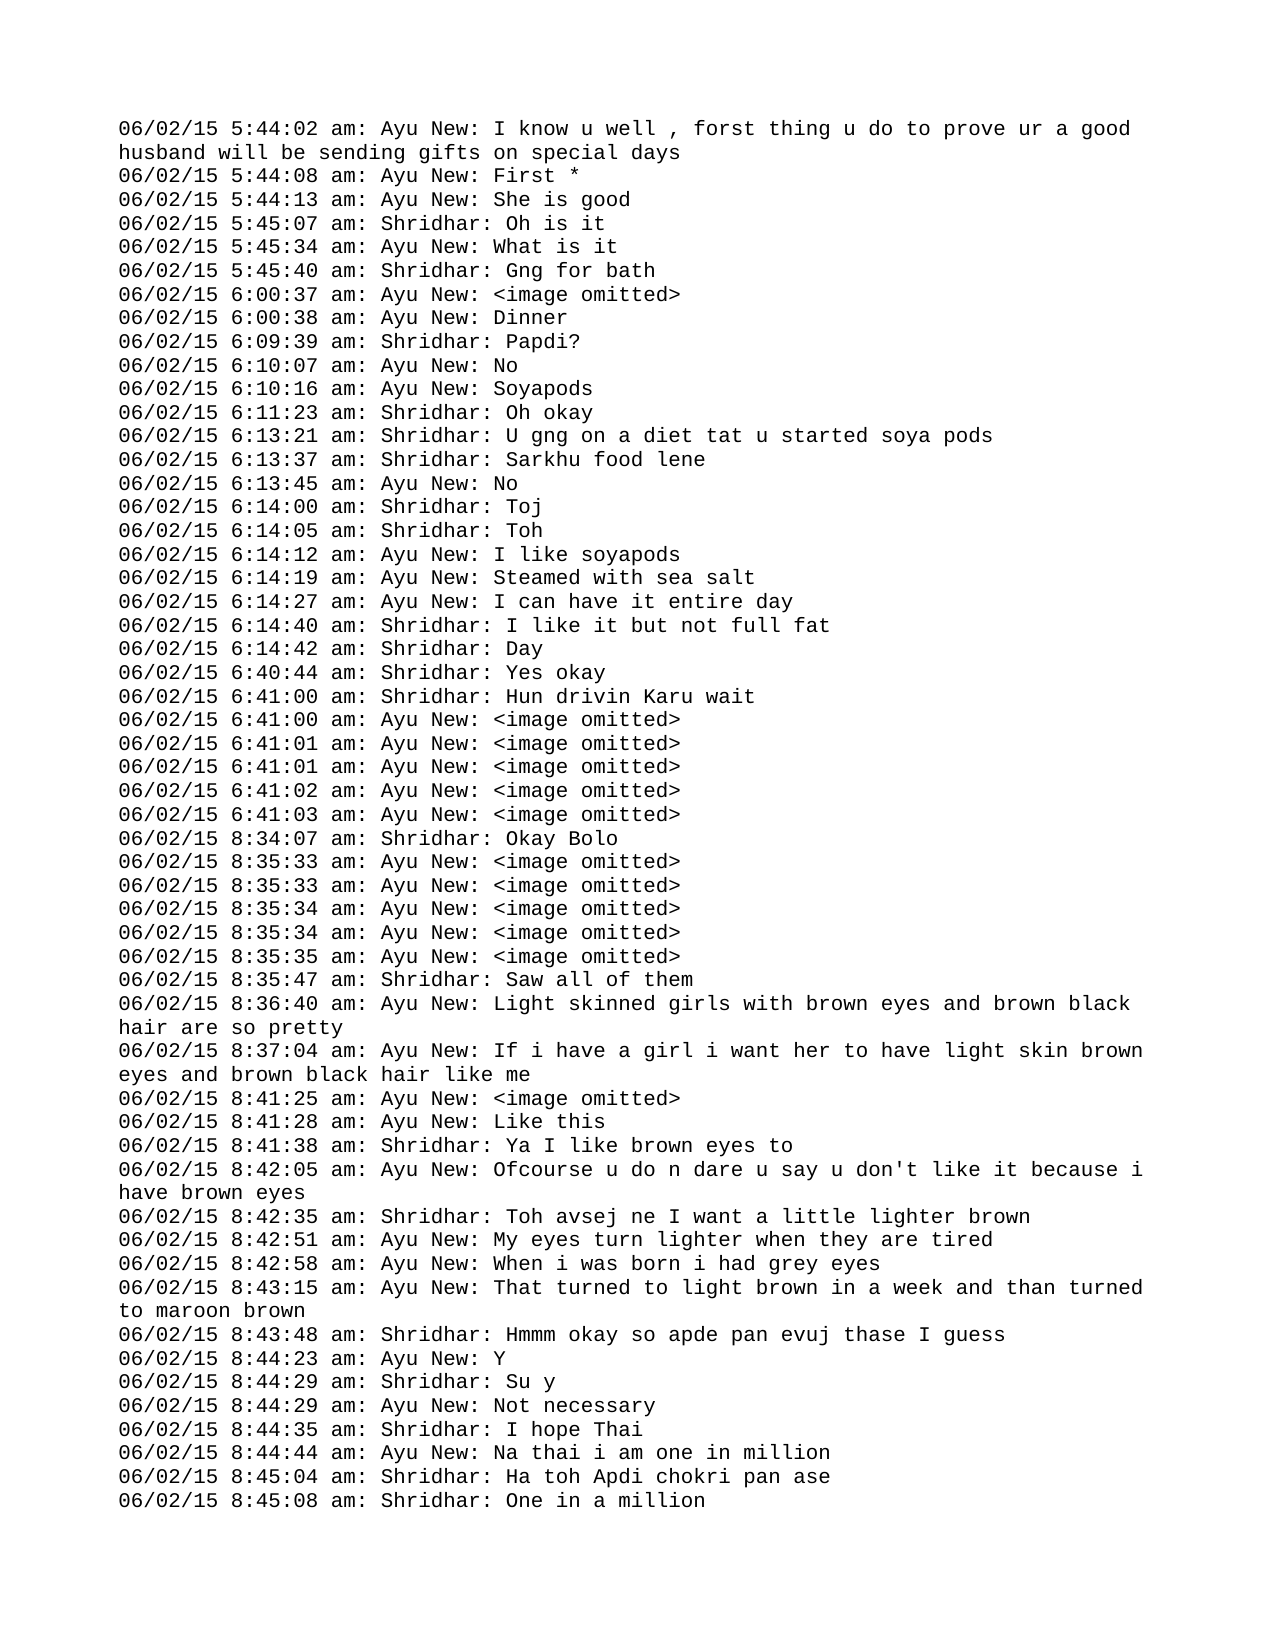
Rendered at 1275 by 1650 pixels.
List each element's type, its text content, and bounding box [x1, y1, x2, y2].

text 06/02/15 8:36:40 am: Ayu New: Light skinned girls with brown eyes and brown black hair are so pretty [118, 993, 1157, 1040]
text 06/02/15 6:13:21 am: Shridhar: U gng on a diet tat u started soya pods [118, 426, 1157, 449]
text 06/02/15 6:41:03 am: Ayu New: <image omitted> [118, 804, 1157, 827]
text 06/02/15 8:42:35 am: Shridhar: Toh avsej ne I want a little lighter brown [118, 1206, 1157, 1229]
text 06/02/15 6:14:40 am: Shridhar: I like it but not full fat [118, 615, 1157, 638]
text 06/02/15 5:44:13 am: Ayu New: She is good [118, 189, 1157, 213]
text 06/02/15 5:44:08 am: Ayu New: First * [118, 165, 1157, 189]
text 06/02/15 6:13:37 am: Shridhar: Sarkhu food lene [118, 449, 1157, 473]
text 06/02/15 6:41:01 am: Ayu New: <image omitted> [118, 757, 1157, 780]
text 06/02/15 8:34:07 am: Shridhar: Okay Bolo [118, 827, 1157, 851]
text 06/02/15 6:41:02 am: Ayu New: <image omitted> [118, 780, 1157, 804]
text 06/02/15 8:42:58 am: Ayu New: When i was born i had grey eyes [118, 1253, 1157, 1277]
text 06/02/15 6:10:16 am: Ayu New: Soyapods [118, 378, 1157, 402]
text 06/02/15 5:44:02 am: Ayu New: I know u well , forst thing u do to prove ur a good husband will be sending gifts on special days [118, 118, 1157, 165]
text 06/02/15 6:11:23 am: Shridhar: Oh okay [118, 402, 1157, 426]
text 06/02/15 6:10:07 am: Ayu New: No [118, 354, 1157, 378]
text 06/02/15 8:42:05 am: Ayu New: Ofcourse u do n dare u say u don't like it because i have brown eyes [118, 1158, 1157, 1206]
text 06/02/15 8:35:34 am: Ayu New: <image omitted> [118, 898, 1157, 922]
text 06/02/15 8:45:08 am: Shridhar: One in a million [118, 1489, 1157, 1513]
text 06/02/15 8:43:48 am: Shridhar: Hmmm okay so apde pan evuj thase I guess [118, 1324, 1157, 1348]
text 06/02/15 8:42:51 am: Ayu New: My eyes turn lighter when they are tired [118, 1229, 1157, 1253]
text 06/02/15 5:45:34 am: Ayu New: What is it [118, 236, 1157, 260]
text 06/02/15 8:45:04 am: Shridhar: Ha toh Apdi chokri pan ase [118, 1466, 1157, 1489]
text 06/02/15 8:35:35 am: Ayu New: <image omitted> [118, 946, 1157, 969]
text 06/02/15 5:45:07 am: Shridhar: Oh is it [118, 213, 1157, 236]
text 06/02/15 6:14:12 am: Ayu New: I like soyapods [118, 544, 1157, 567]
text 06/02/15 6:40:44 am: Shridhar: Yes okay [118, 662, 1157, 686]
text 06/02/15 5:45:40 am: Shridhar: Gng for bath [118, 260, 1157, 284]
text 06/02/15 6:14:19 am: Ayu New: Steamed with sea salt [118, 567, 1157, 591]
text 06/02/15 6:41:01 am: Ayu New: <image omitted> [118, 733, 1157, 757]
text 06/02/15 6:14:27 am: Ayu New: I can have it entire day [118, 591, 1157, 615]
text 06/02/15 8:35:33 am: Ayu New: <image omitted> [118, 875, 1157, 898]
text 06/02/15 6:41:00 am: Ayu New: <image omitted> [118, 709, 1157, 733]
text 06/02/15 8:37:04 am: Ayu New: If i have a girl i want her to have light skin brown eyes and brown black hair like me [118, 1040, 1157, 1088]
text 06/02/15 6:09:39 am: Shridhar: Papdi? [118, 331, 1157, 354]
text 06/02/15 8:35:34 am: Ayu New: <image omitted> [118, 922, 1157, 946]
text 06/02/15 8:44:35 am: Shridhar: I hope Thai [118, 1419, 1157, 1442]
text 06/02/15 8:35:33 am: Ayu New: <image omitted> [118, 851, 1157, 875]
text 06/02/15 8:41:38 am: Shridhar: Ya I like brown eyes to [118, 1135, 1157, 1158]
text 06/02/15 8:41:25 am: Ayu New: <image omitted> [118, 1088, 1157, 1111]
text 06/02/15 6:14:42 am: Shridhar: Day [118, 638, 1157, 662]
text 06/02/15 6:00:38 am: Ayu New: Dinner [118, 307, 1157, 331]
text 06/02/15 8:44:23 am: Ayu New: Y [118, 1348, 1157, 1371]
text 06/02/15 8:44:29 am: Ayu New: Not necessary [118, 1395, 1157, 1419]
text 06/02/15 6:14:00 am: Shridhar: Toj [118, 496, 1157, 520]
text 06/02/15 8:43:15 am: Ayu New: That turned to light brown in a week and than turned to maroon brown [118, 1277, 1157, 1324]
text 06/02/15 8:44:44 am: Ayu New: Na thai i am one in million [118, 1442, 1157, 1466]
text 06/02/15 6:13:45 am: Ayu New: No [118, 473, 1157, 496]
text 06/02/15 8:35:47 am: Shridhar: Saw all of them [118, 969, 1157, 993]
text 06/02/15 6:00:37 am: Ayu New: <image omitted> [118, 284, 1157, 307]
text 06/02/15 8:41:28 am: Ayu New: Like this [118, 1111, 1157, 1135]
text 06/02/15 6:41:00 am: Shridhar: Hun drivin Karu wait [118, 686, 1157, 709]
text 06/02/15 8:44:29 am: Shridhar: Su y [118, 1371, 1157, 1395]
text 06/02/15 6:14:05 am: Shridhar: Toh [118, 520, 1157, 544]
